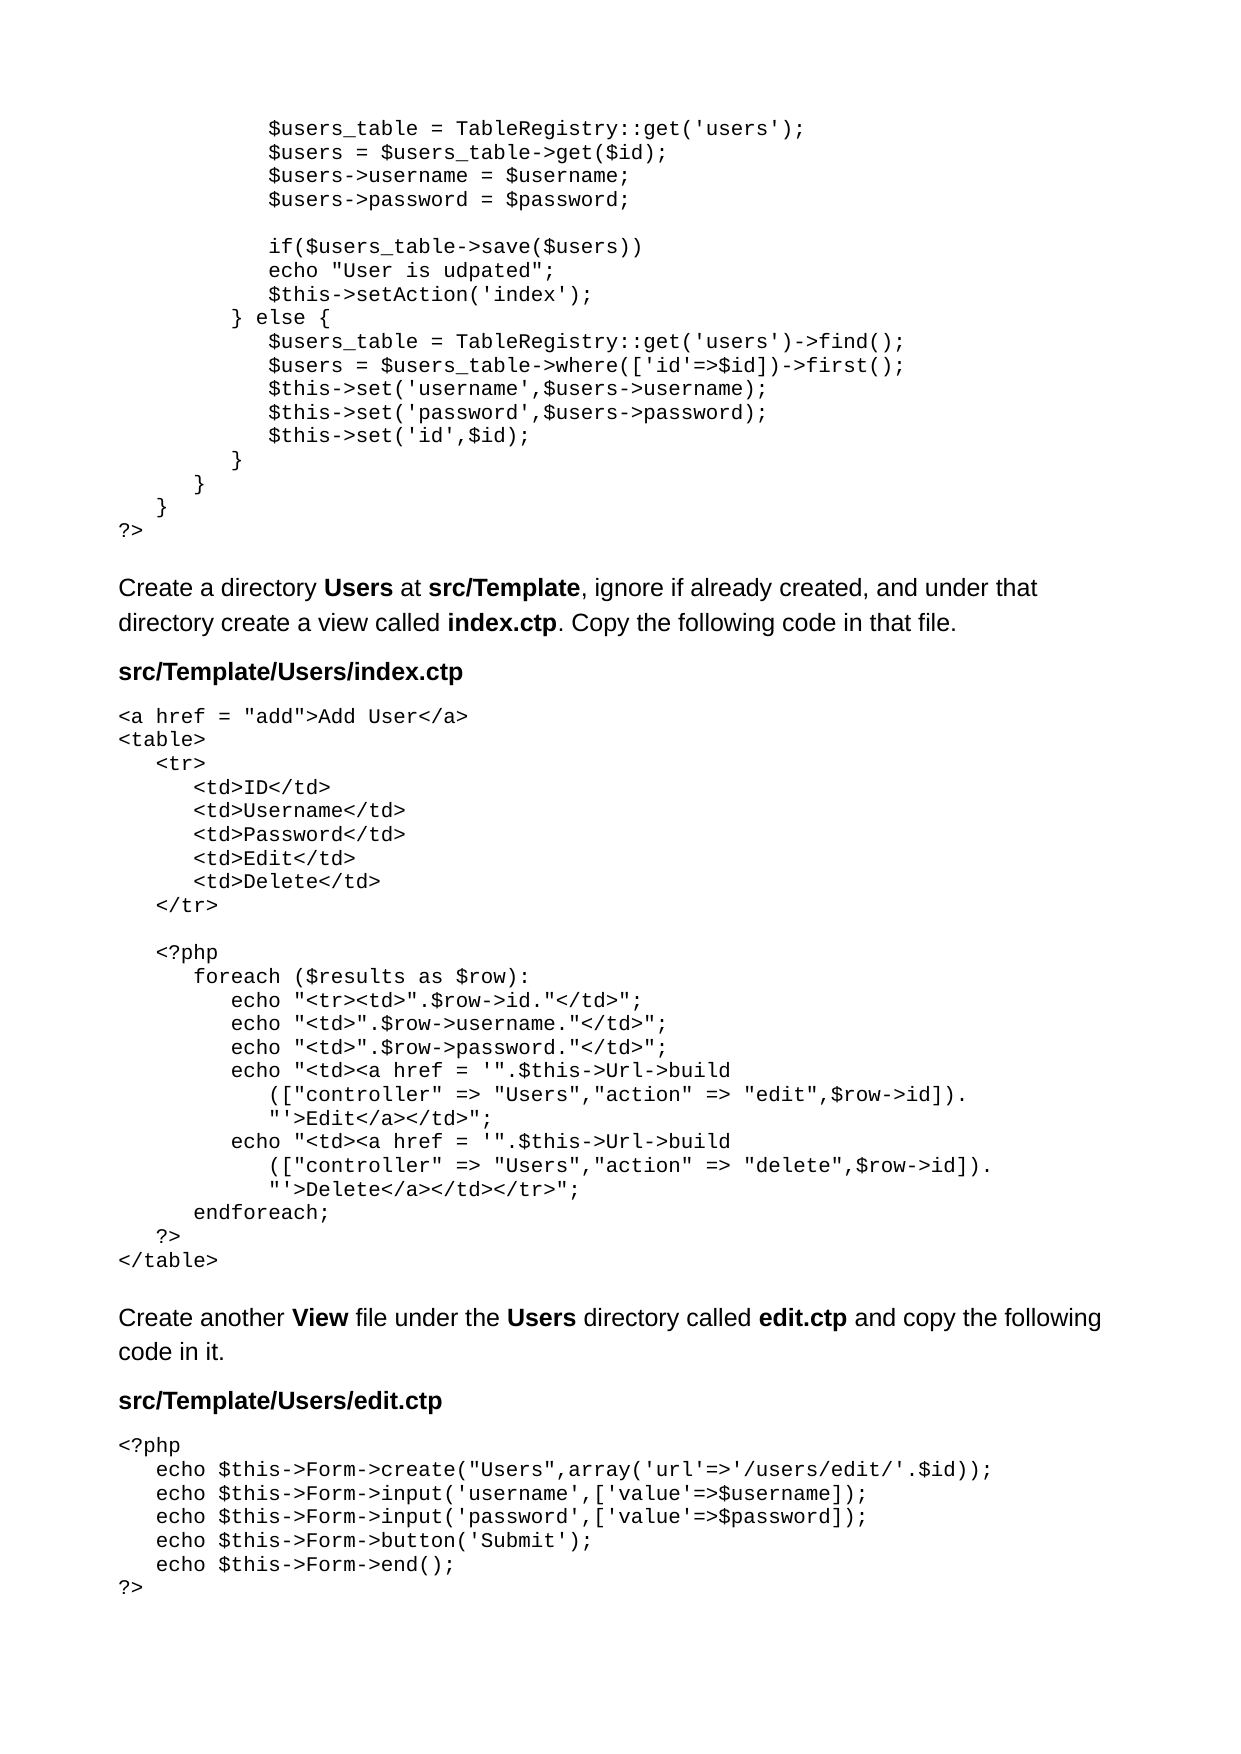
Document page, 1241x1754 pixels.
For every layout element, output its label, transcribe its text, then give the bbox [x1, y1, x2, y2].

text <a href = "add">Add User</a> [118, 706, 1122, 729]
text $users->username = $username; [118, 165, 1122, 189]
text echo "<td>".$row->username."</td>"; [118, 1013, 1122, 1037]
text } [118, 449, 1122, 473]
text (["controller" => "Users","action" => "delete",$row->id]). [118, 1155, 1122, 1179]
text $users_table = TableRegistry::get('users'); [118, 118, 1122, 142]
text $this->set('password',$users->password); [118, 402, 1122, 426]
text } [118, 496, 1122, 520]
text "'>Delete</a></td></tr>"; [118, 1179, 1122, 1202]
text <td>Password</td> [118, 824, 1122, 848]
text foreach ($results as $row): [118, 966, 1122, 989]
text } else { [118, 307, 1122, 331]
text src/Template/Users/edit.ctp [118, 1386, 1122, 1415]
text <td>Edit</td> [118, 848, 1122, 871]
text echo "<tr><td>".$row->id."</td>"; [118, 989, 1122, 1013]
text </table> [118, 1250, 1122, 1273]
text $users = $users_table->where(['id'=>$id])->first(); [118, 354, 1122, 378]
text "'>Edit</a></td>"; [118, 1108, 1122, 1131]
text ?> [118, 1577, 1122, 1601]
text } [118, 473, 1122, 496]
text echo "User is udpated"; [118, 260, 1122, 284]
text $users = $users_table->get($id); [118, 142, 1122, 165]
text $users_table = TableRegistry::get('users')->find(); [118, 331, 1122, 354]
text echo $this->Form->input('username',['value'=>$username]); [118, 1483, 1122, 1506]
text src/Template/Users/index.ctp [118, 657, 1122, 686]
text Create a directory Users at src/Template, ignore if already created, and under that directory create a view called index.ctp. Copy the following code in that file. [118, 573, 1122, 636]
text echo $this->Form->input('password',['value'=>$password]); [118, 1506, 1122, 1530]
text $this->set('username',$users->username); [118, 378, 1122, 402]
text endforeach; [118, 1202, 1122, 1226]
text echo "<td><a href = '".$this->Url->build [118, 1061, 1122, 1084]
text $this->set('id',$id); [118, 426, 1122, 449]
text $this->setAction('index'); [118, 284, 1122, 307]
text echo $this->Form->create("Users",array('url'=>'/users/edit/'.$id)); [118, 1459, 1122, 1483]
text <tr> [118, 753, 1122, 777]
text <?php [118, 1435, 1122, 1459]
text <td>Username</td> [118, 800, 1122, 824]
text ?> [118, 1226, 1122, 1250]
text <?php [118, 942, 1122, 966]
text (["controller" => "Users","action" => "edit",$row->id]). [118, 1084, 1122, 1108]
text <td>ID</td> [118, 777, 1122, 800]
text echo "<td>".$row->password."</td>"; [118, 1037, 1122, 1061]
text Create another View file under the Users directory called edit.ctp and copy the following code in it. [118, 1303, 1122, 1366]
text $users->password = $password; [118, 189, 1122, 213]
text echo $this->Form->end(); [118, 1554, 1122, 1577]
text </tr> [118, 895, 1122, 919]
text echo $this->Form->button('Submit'); [118, 1530, 1122, 1554]
text ?> [118, 520, 1122, 544]
text echo "<td><a href = '".$this->Url->build [118, 1131, 1122, 1155]
text <table> [118, 729, 1122, 753]
text if($users_table->save($users)) [118, 236, 1122, 260]
text <td>Delete</td> [118, 871, 1122, 895]
